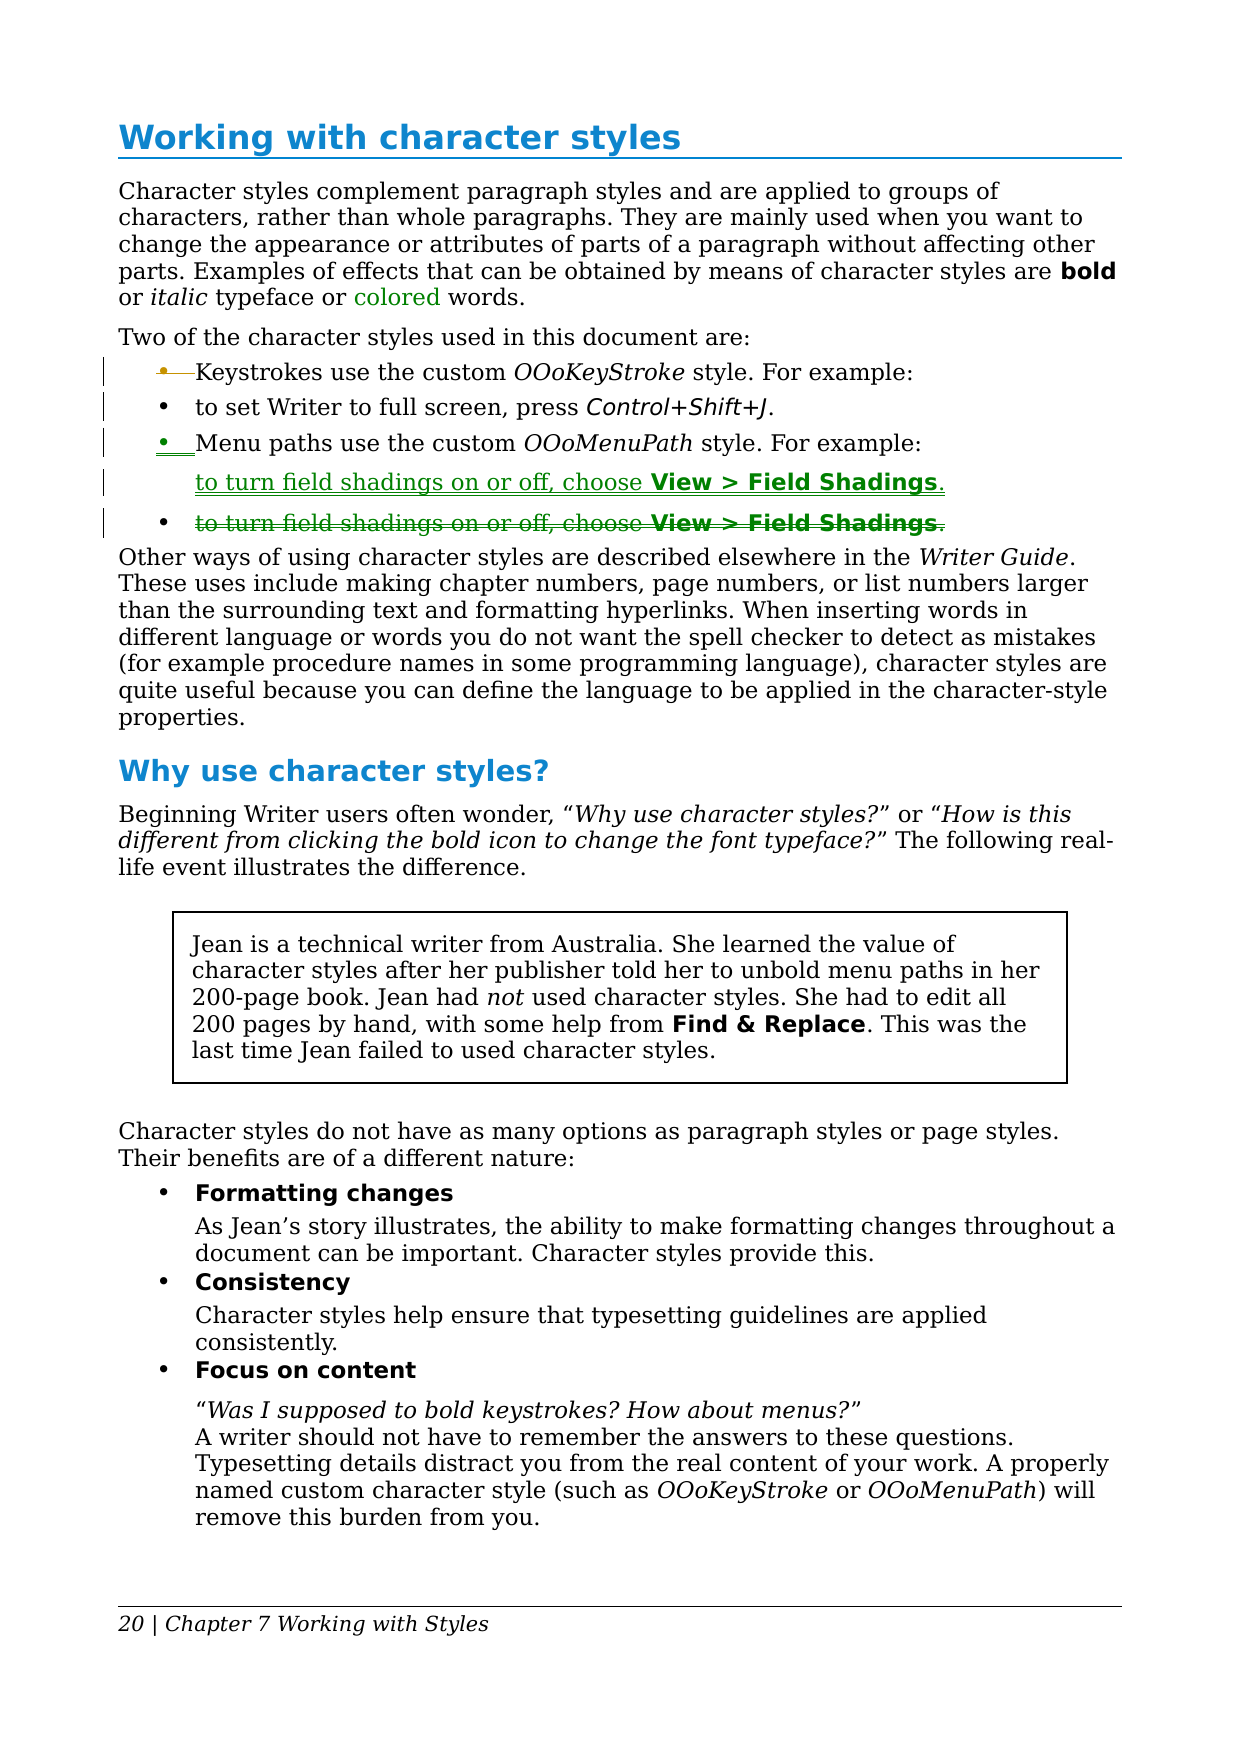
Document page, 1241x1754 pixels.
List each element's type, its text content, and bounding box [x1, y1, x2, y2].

text Beginning Writer users often wonder, “Why use character styles?” or “How is this different from clicking the bold icon to change the font typeface?” The following real-life event illustrates the difference. [118, 801, 1122, 881]
list Menu paths use the custom OOoMenuPath style. For example: [156, 428, 1122, 457]
subtitle Working with character styles [118, 118, 1122, 157]
subtitle Why use character styles? [118, 755, 1122, 789]
text Other ways of using character styles are described elsewhere in the Writer Guide. These uses include making chapter numbers, page numbers, or list numbers larger than the surrounding text and formatting hyperlinks. When inserting words in different language or words you do not want the spell checker to detect as mistakes (for example procedure names in some programming language), character styles are quite useful because you can define the language to be applied in the character-style properties. [118, 544, 1122, 730]
list Keystrokes use the custom OOoKeyStroke style. For example:to set Writer to full screen, press Control+Shift+J. [156, 357, 1122, 386]
text Character styles complement paragraph styles and are applied to groups of characters, rather than whole paragraphs. They are mainly used when you want to change the appearance or attributes of parts of a paragraph without affecting other parts. Examples of effects that can be obtained by means of character styles are bold or italic typeface or colored words. [118, 178, 1122, 311]
list Character styles do not have as many options as paragraph styles or page styles. Their benefits are of a different nature: [118, 1118, 1122, 1172]
list to turn field shadings on or off, choose View > Field Shadings. [156, 469, 1122, 496]
list Formatting changes [156, 1178, 1122, 1207]
list Focus on content [156, 1356, 1122, 1385]
list Character styles help ensure that typesetting guidelines are applied consistently. [195, 1302, 1122, 1356]
list “Was I supposed to bold keystrokes? How about menus?” A writer should not have to remember the answers to these questions. Typesetting details distract you from the real content of your work. A properly named custom character style (such as OOoKeyStroke or OOoMenuPath) will remove this burden from you. [195, 1397, 1122, 1531]
list As Jean’s story illustrates, the ability to make formatting changes throughout a document can be important. Character styles provide this. [195, 1213, 1122, 1267]
list Two of the character styles used in this document are: [118, 324, 1122, 350]
list Consistency [156, 1267, 1122, 1296]
text Jean is a technical writer from Australia. She learned the value of character styles after her publisher told her to unbold menu paths in her 200-page book. Jean had not used character styles. She had to edit all 200 pages by hand, with some help from Find & Replace. This was the last time Jean failed to used character styles. [174, 913, 1066, 1082]
